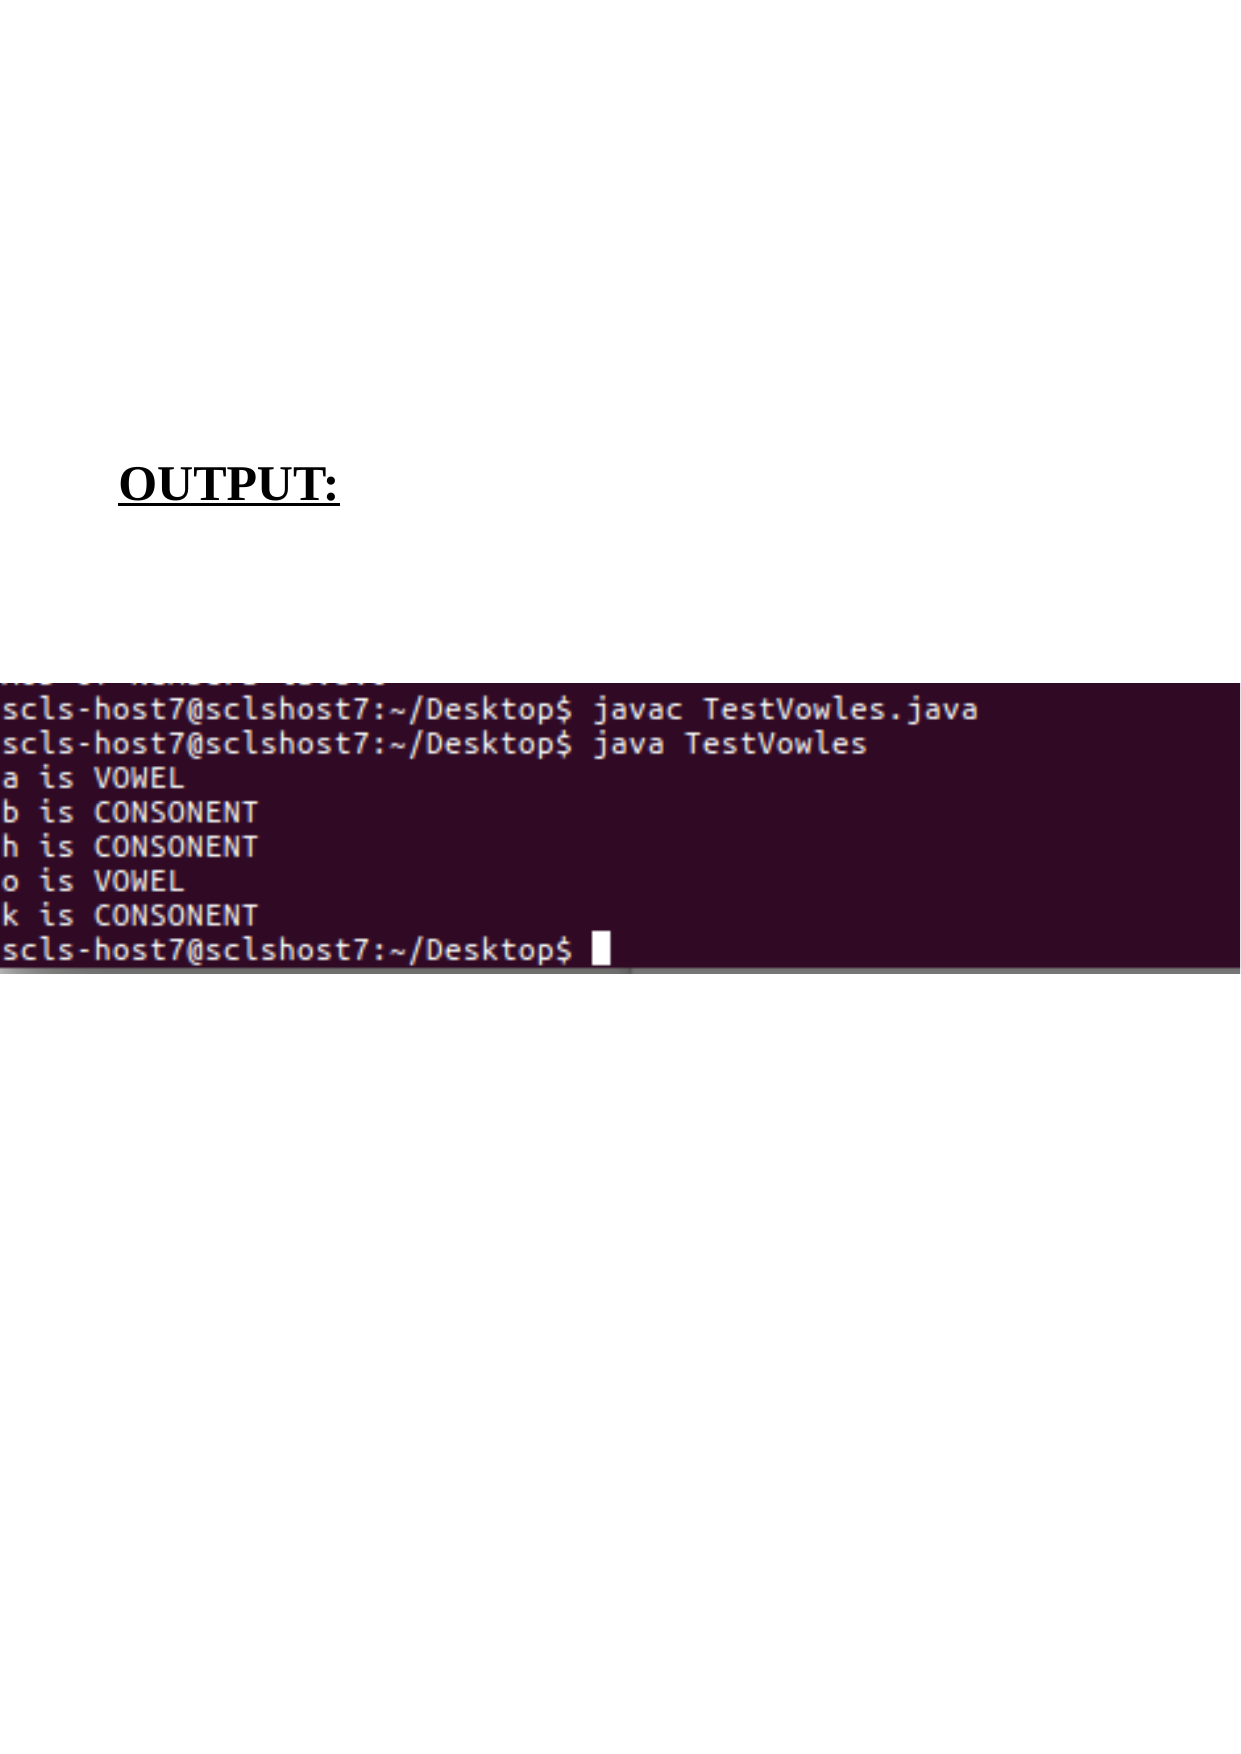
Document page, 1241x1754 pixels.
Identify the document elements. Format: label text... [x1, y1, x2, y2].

picture [0, 683, 1241, 974]
text OUTPUT: [118, 453, 1122, 511]
